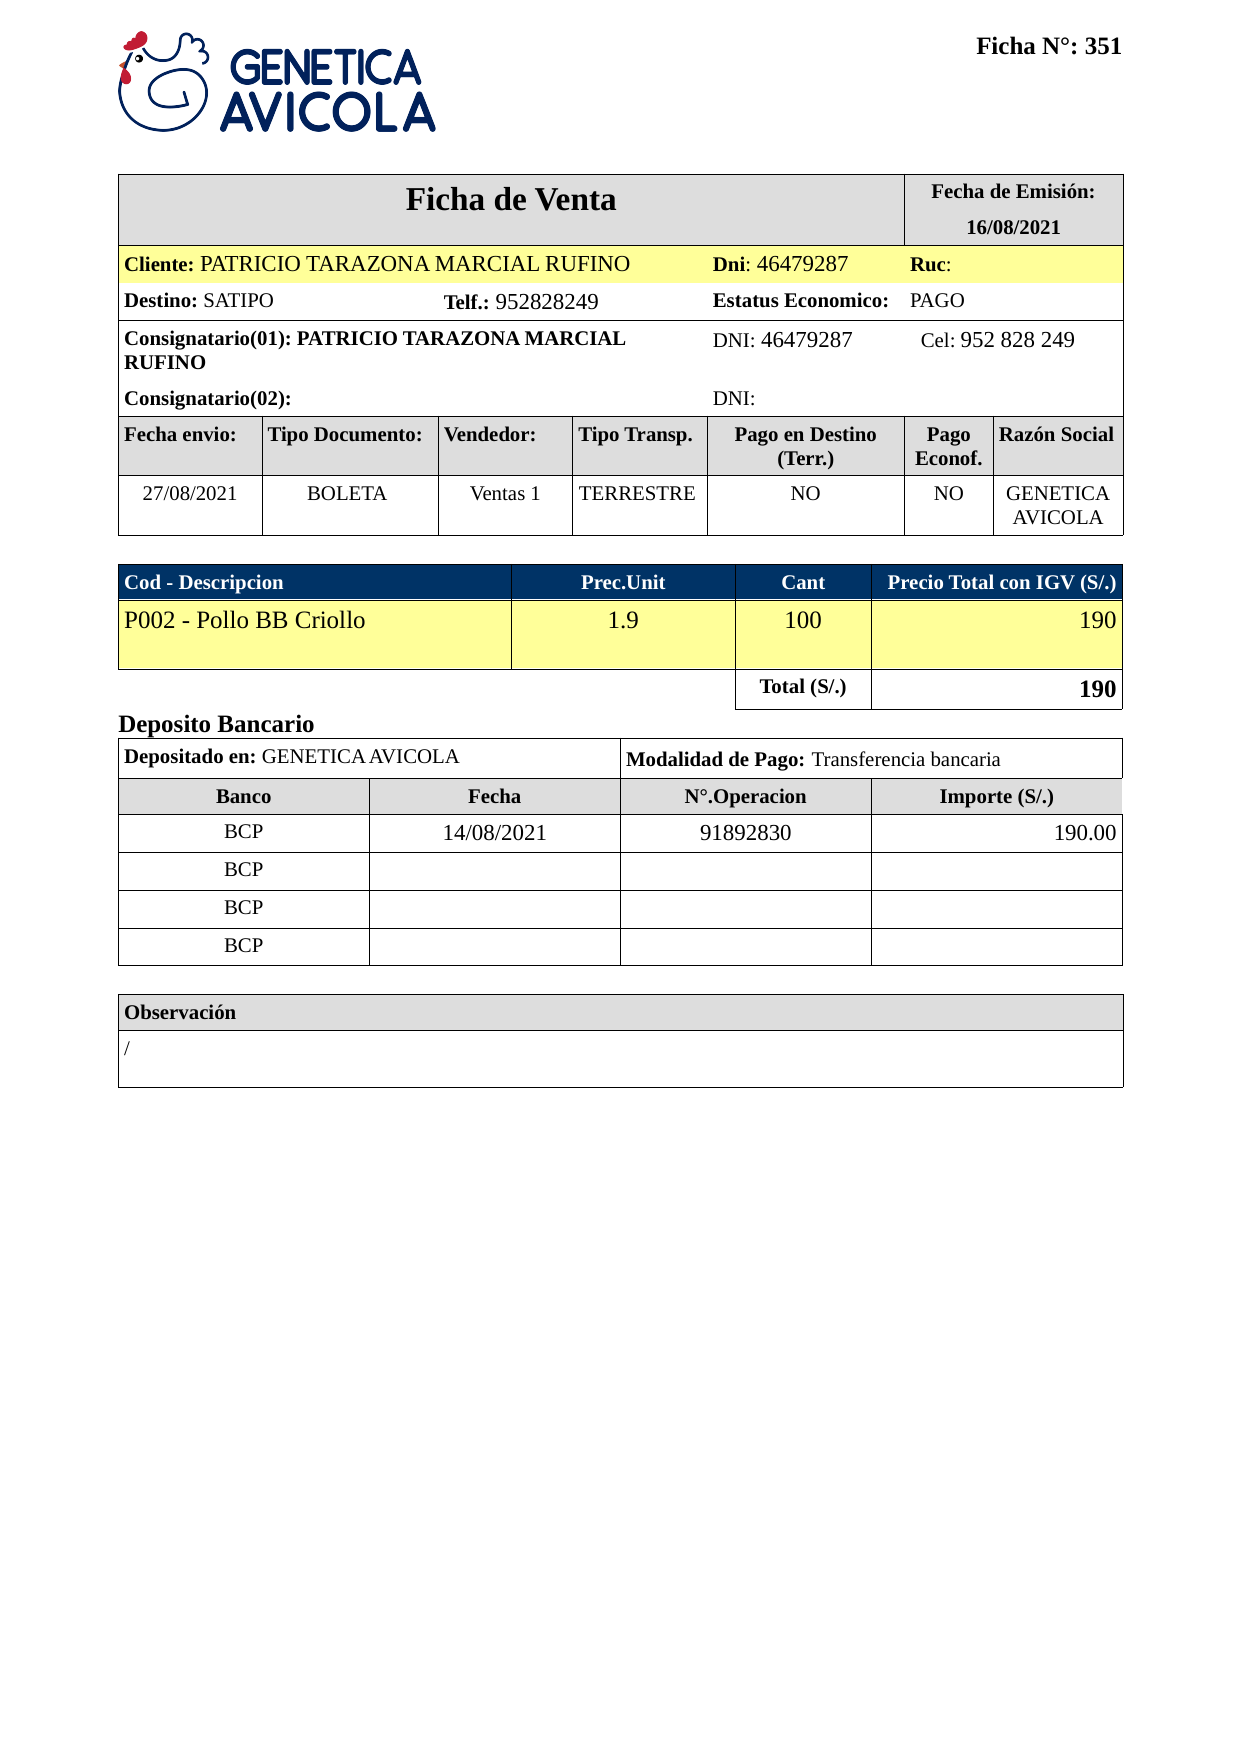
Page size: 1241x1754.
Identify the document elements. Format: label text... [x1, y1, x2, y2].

table_cell Estatus Economico: [707, 283, 904, 320]
table_cell NO [708, 476, 904, 535]
table_header Observación [119, 995, 1123, 1030]
table_cell DNI: [707, 380, 1123, 416]
table_cell 27/08/2021 [119, 476, 262, 535]
table_header Fecha de Emisión: [905, 175, 1123, 209]
table_cell [621, 853, 871, 889]
table_cell Ventas 1 [439, 476, 572, 535]
table_cell BOLETA [263, 476, 438, 535]
table_cell Cel: 952 828 249 [915, 321, 1123, 380]
table_cell 190 [872, 601, 1122, 668]
table_cell Pago Econof. [905, 417, 993, 475]
table_cell PAGO [904, 283, 1123, 320]
table_cell 100 [736, 601, 871, 668]
table_cell [370, 891, 620, 927]
table_cell [872, 853, 1122, 889]
table_cell N°.Operacion [621, 779, 871, 814]
table_cell [872, 891, 1122, 927]
table_cell Consignatario(02): [119, 380, 707, 416]
table_cell [118, 670, 511, 709]
table_cell Razón Social [994, 417, 1123, 475]
table_header Cod - Descripcion [119, 565, 511, 599]
table_cell 16/08/2021 [905, 209, 1123, 245]
table_cell BCP [119, 815, 369, 852]
table_cell Vendedor: [439, 417, 572, 475]
table_cell GENETICA AVICOLA [994, 476, 1123, 535]
table_cell 91892830 [621, 815, 871, 852]
table_header Prec.Unit [512, 565, 735, 599]
table_cell P002 - Pollo BB Criollo [119, 601, 511, 668]
table_cell Fecha [370, 779, 620, 814]
table_header Modalidad de Pago: Transferencia bancaria [621, 739, 1122, 778]
table_cell Destino: SATIPO [119, 283, 438, 320]
table_cell 190.00 [872, 815, 1122, 852]
table_cell 190 [872, 670, 1122, 709]
table_cell Telf.: 952828249 [438, 283, 707, 320]
table_cell Total (S/.) [736, 670, 871, 709]
table_cell Consignatario(01): PATRICIO TARAZONA MARCIAL RUFINO [119, 321, 707, 380]
table_cell Cliente: PATRICIO TARAZONA MARCIAL RUFINO [119, 246, 707, 283]
table_cell Importe (S/.) [872, 779, 1122, 814]
table_cell / [119, 1031, 1123, 1087]
table_cell [370, 853, 620, 889]
table_cell Fecha envio: [119, 417, 262, 475]
table_cell 14/08/2021 [370, 815, 620, 852]
table_header Cant [736, 565, 871, 599]
table_cell BCP [119, 891, 369, 927]
table_cell Ruc: [904, 246, 1123, 283]
table_cell Banco [119, 779, 369, 814]
table_cell Tipo Documento: [263, 417, 438, 475]
table_cell Pago en Destino (Terr.) [708, 417, 904, 475]
table_cell [621, 891, 871, 927]
table_cell [511, 670, 735, 709]
table_cell 1.9 [512, 601, 735, 668]
table_cell TERRESTRE [573, 476, 707, 535]
table_cell Dni: 46479287 [707, 246, 904, 283]
table_cell Tipo Transp. [573, 417, 707, 475]
picture [118, 31, 436, 132]
table_cell NO [905, 476, 993, 535]
table_header Ficha de Venta [119, 175, 904, 245]
text Deposito Bancario [118, 709, 1122, 738]
table_header Depositado en: GENETICA AVICOLA [119, 739, 620, 778]
table_cell DNI: 46479287 [707, 321, 915, 380]
table_cell [621, 929, 871, 965]
table_cell [370, 929, 620, 965]
table_header Precio Total con IGV (S/.) [872, 565, 1122, 599]
table_cell BCP [119, 929, 369, 965]
table_cell BCP [119, 853, 369, 889]
table_cell [872, 929, 1122, 965]
